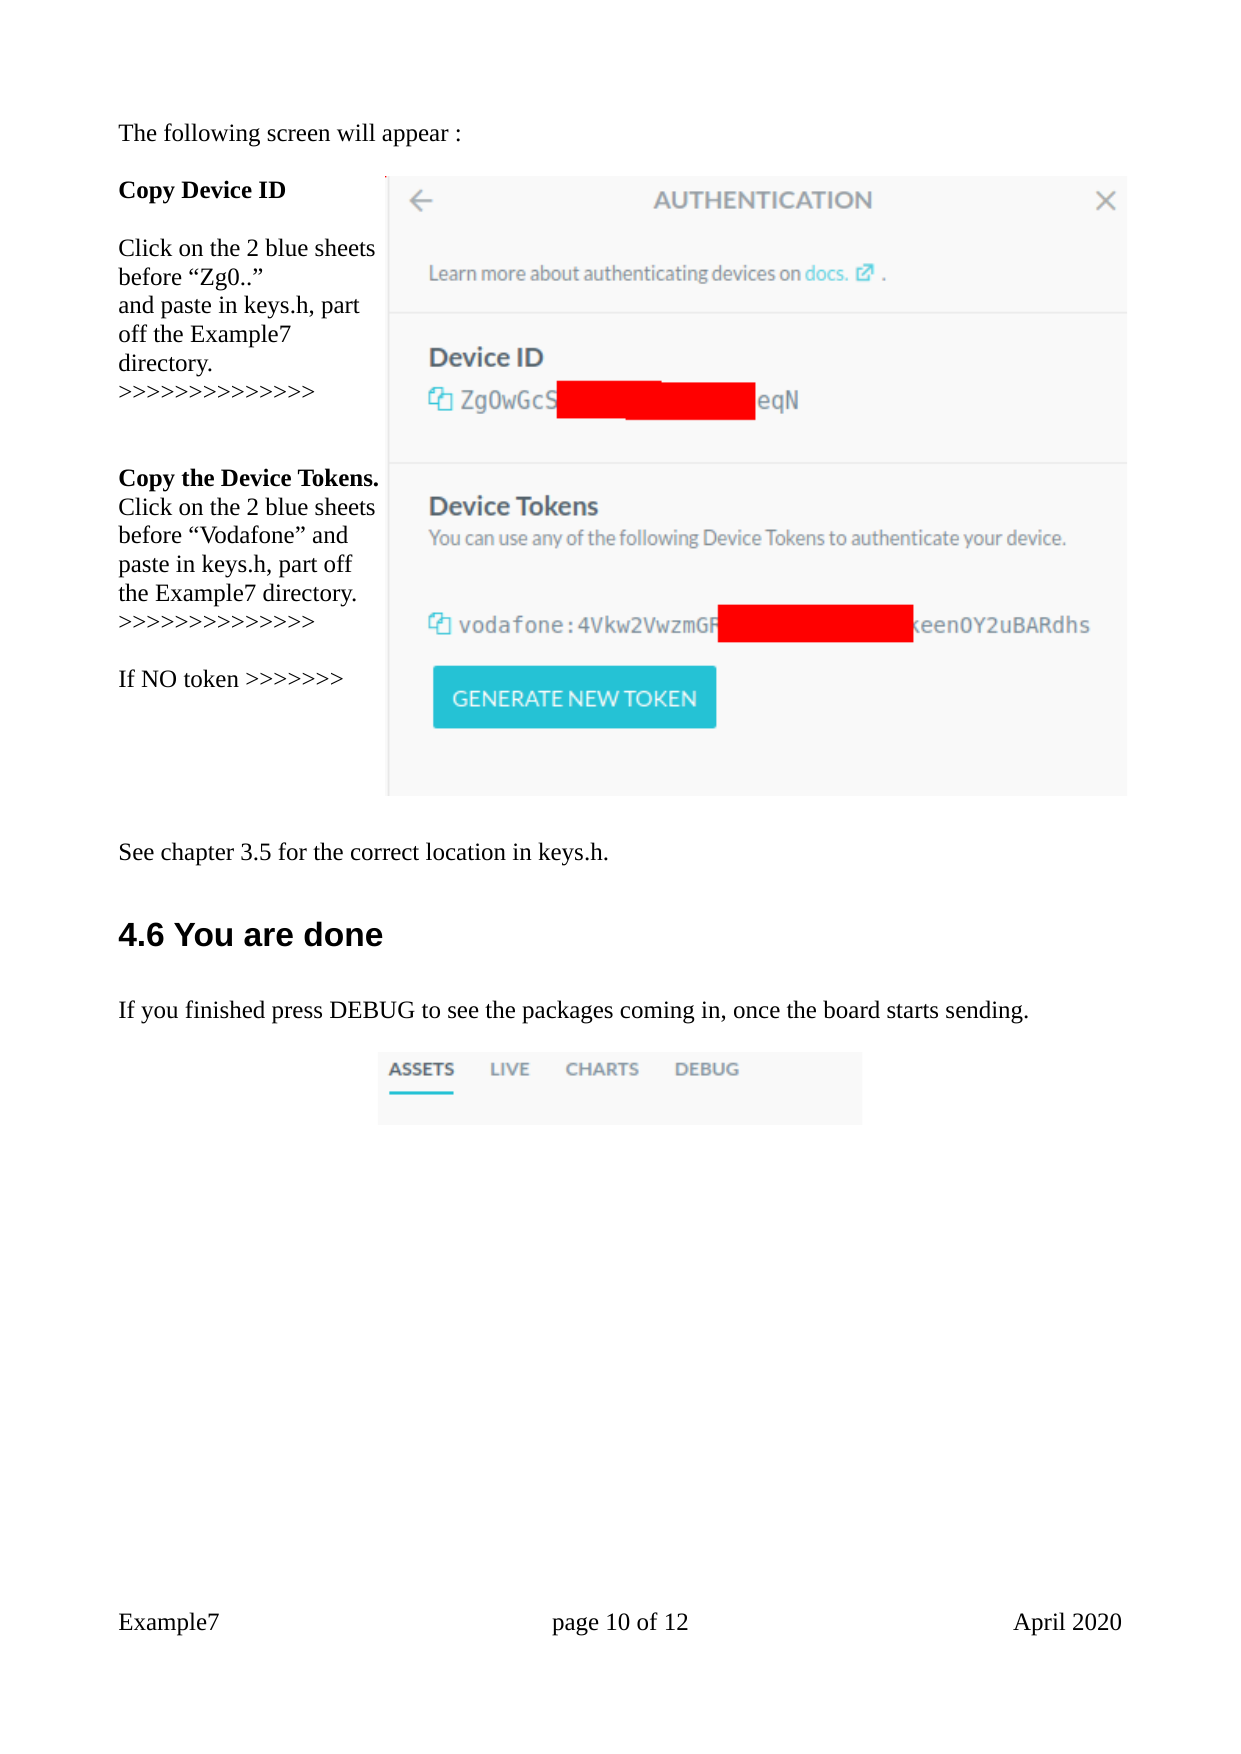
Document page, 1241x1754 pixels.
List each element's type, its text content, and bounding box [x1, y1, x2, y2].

text Copy the Device Tokens. Click on the 2 blue sheets before “Vodafone” and paste in keys.h, part off the Example7 directory. [118, 463, 385, 607]
text >>>>>>>>>>>>>> [118, 607, 385, 636]
subtitle 4.6 You are done [118, 915, 1122, 954]
text The following screen will appear : [118, 118, 1122, 147]
text >>>>>>>>>>>>>> [118, 377, 385, 406]
picture [377, 1052, 863, 1125]
picture [385, 176, 1128, 796]
text See chapter 3.5 for the correct location in keys.h. [118, 837, 1122, 866]
text If you finished press DEBUG to see the packages coming in, once the board starts sending. [118, 995, 1122, 1024]
text and paste in keys.h, part off the Example7 directory. [118, 291, 385, 377]
text Click on the 2 blue sheets before “Zg0..” [118, 233, 385, 291]
text If NO token >>>>>>> [118, 664, 385, 693]
text Copy Device ID [118, 176, 385, 204]
